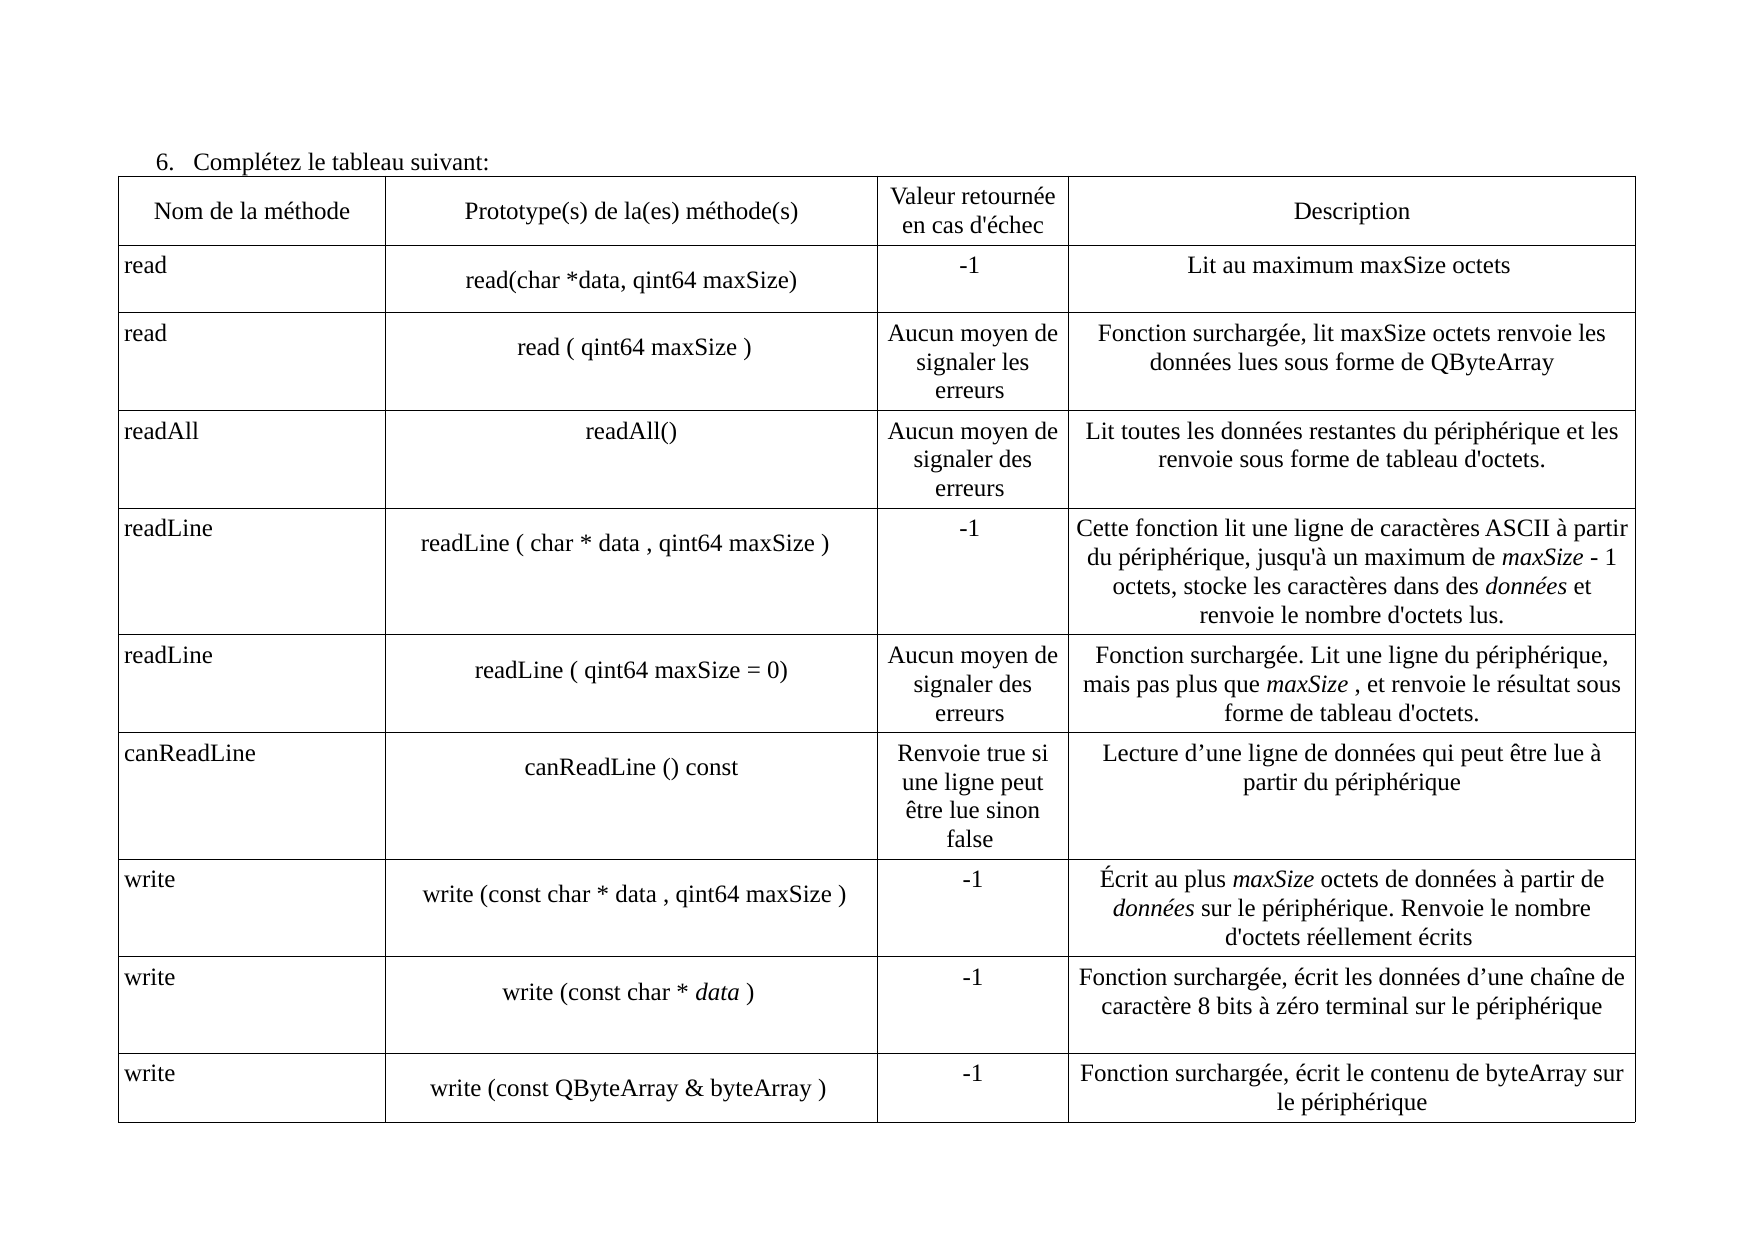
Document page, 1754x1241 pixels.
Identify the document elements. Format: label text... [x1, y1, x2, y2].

table_cell read [119, 313, 385, 410]
table_cell Fonction surchargée, lit maxSize octets renvoie les données lues sous forme de QByteArray [1069, 313, 1635, 410]
table_cell readLine [119, 635, 385, 732]
table_cell Renvoie true si une ligne peut être lue sinon false [878, 733, 1068, 859]
table_cell write (const QByteArray & byteArray ) [386, 1054, 877, 1122]
table_cell Lecture d’une ligne de données qui peut être lue à partir du périphérique [1069, 733, 1635, 859]
table_cell Écrit au plus maxSize octets de données à partir de données sur le périphérique. Renvoie le nombre d'octets réellement écrits [1069, 860, 1635, 956]
table_cell readLine ( qint64 maxSize = 0) [386, 635, 877, 732]
table_cell Aucun moyen de signaler des erreurs [878, 411, 1068, 508]
table_cell -1 [878, 246, 1068, 312]
table_cell read ( qint64 maxSize ) [386, 313, 877, 410]
table_header Prototype(s) de la(es) méthode(s) [386, 177, 877, 245]
table_cell Aucun moyen de signaler des erreurs [878, 635, 1068, 732]
table_cell write [119, 957, 385, 1053]
table_cell Fonction surchargée. Lit une ligne du périphérique, mais pas plus que maxSize , et renvoie le résultat sous forme de tableau d'octets. [1069, 635, 1635, 732]
table_cell canReadLine [119, 733, 385, 859]
table_cell -1 [878, 957, 1068, 1053]
table_cell Aucun moyen de signaler les erreurs [878, 313, 1068, 410]
table_cell readLine [119, 509, 385, 634]
table_cell write (const char * data ) [386, 957, 877, 1053]
table_header Valeur retournée en cas d'échec [878, 177, 1068, 245]
table_cell Lit toutes les données restantes du périphérique et les renvoie sous forme de tableau d'octets. [1069, 411, 1635, 508]
table_cell Cette fonction lit une ligne de caractères ASCII à partir du périphérique, jusqu'à un maximum de maxSize - 1 octets, stocke les caractères dans des données et renvoie le nombre d'octets lus. [1069, 509, 1635, 634]
table_header Description [1069, 177, 1635, 245]
list Complétez le tableau suivant: [156, 147, 1636, 176]
table_cell read(char *data, qint64 maxSize) [386, 246, 877, 312]
table_cell Fonction surchargée, écrit le contenu de byteArray sur le périphérique [1069, 1054, 1635, 1122]
table_cell write [119, 860, 385, 956]
table_cell -1 [878, 1054, 1068, 1122]
table_cell -1 [878, 509, 1068, 634]
table_cell -1 [878, 860, 1068, 956]
table_cell readAll() [386, 411, 877, 508]
table_cell canReadLine () const [386, 733, 877, 859]
table_cell write (const char * data , qint64 maxSize ) [386, 860, 877, 956]
table_cell Lit au maximum maxSize octets [1069, 246, 1635, 312]
table_cell readAll [119, 411, 385, 508]
table_cell read [119, 246, 385, 312]
table_cell write [119, 1054, 385, 1122]
table_header Nom de la méthode [119, 177, 385, 245]
table_cell Fonction surchargée, écrit les données d’une chaîne de caractère 8 bits à zéro terminal sur le périphérique [1069, 957, 1635, 1053]
table_cell readLine ( char * data , qint64 maxSize ) [386, 509, 877, 634]
